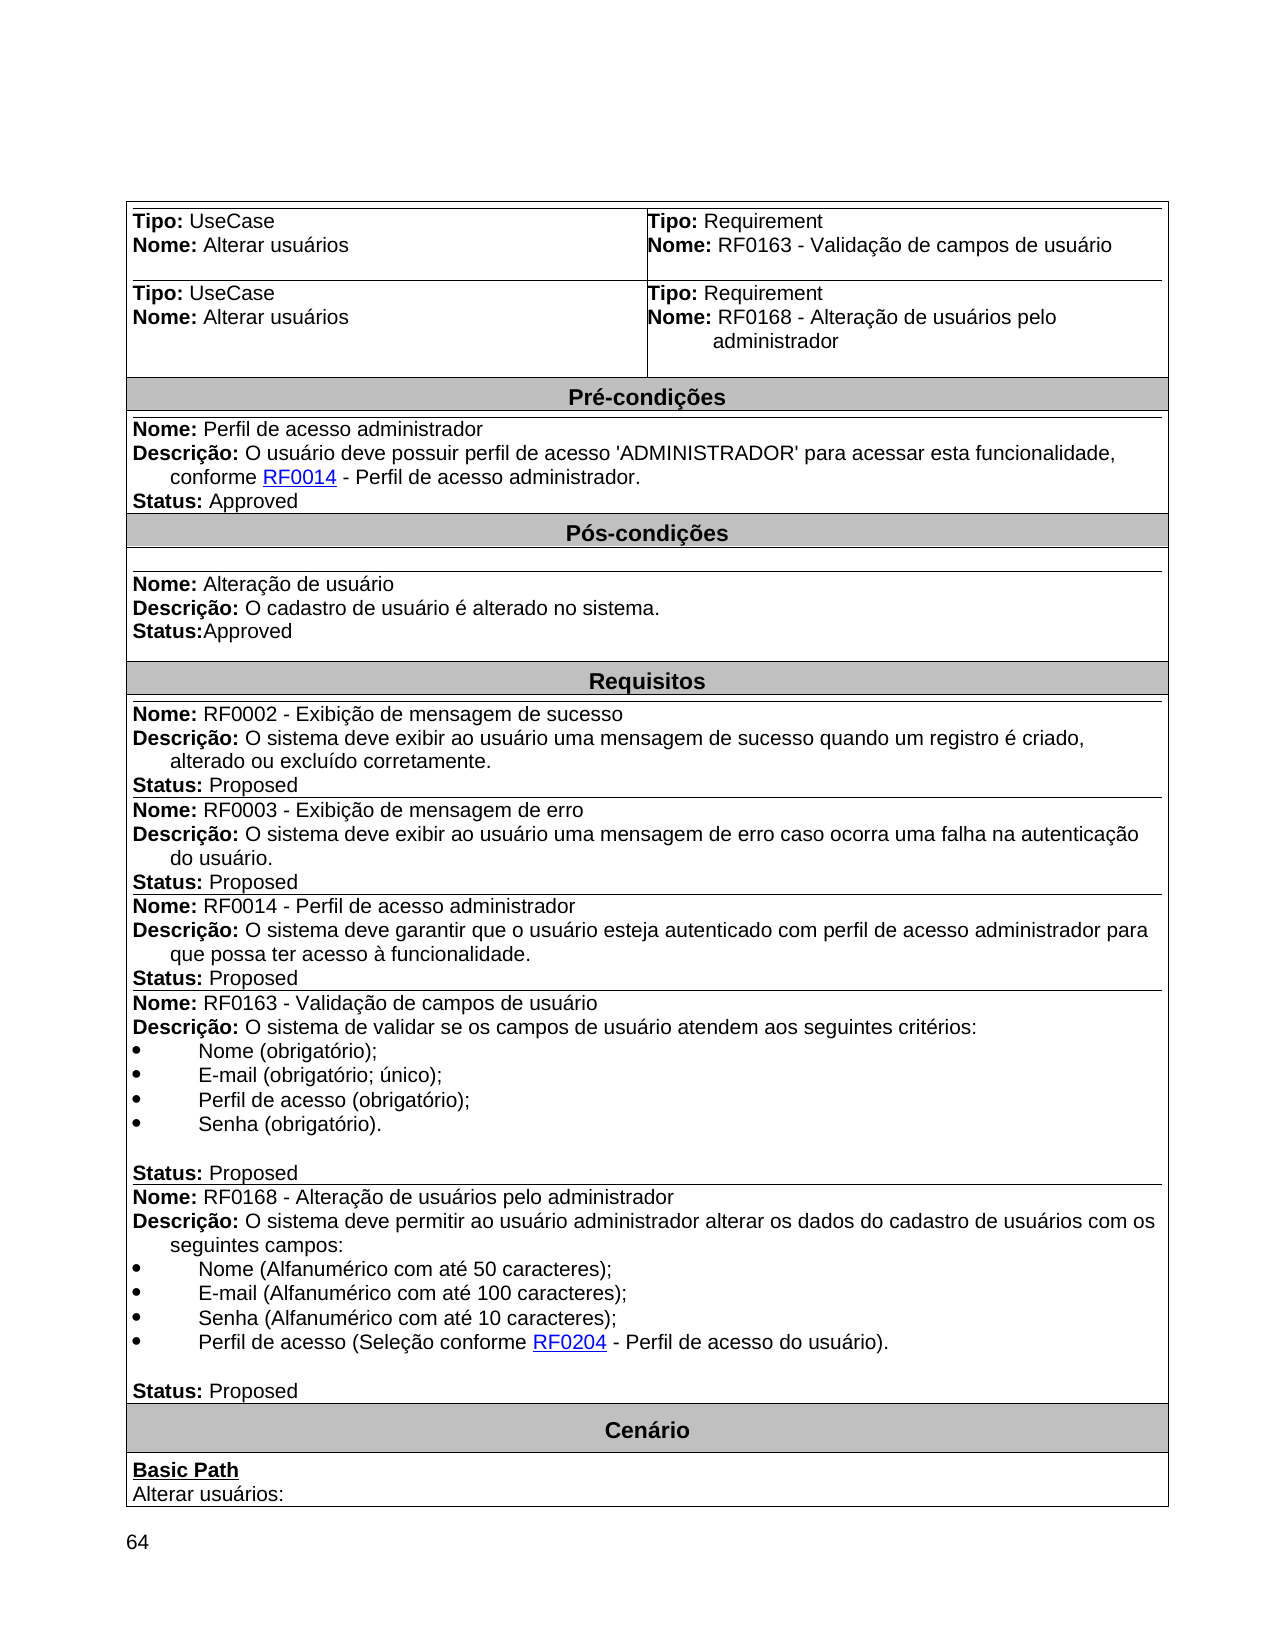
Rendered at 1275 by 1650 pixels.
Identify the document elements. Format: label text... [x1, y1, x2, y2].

table_cell [127, 202, 1168, 377]
table_header Nome: RF0002 - Exibição de mensagem de sucesso Descrição: O sistema deve exibir ao usuário uma mensagem de sucesso quando um registro é criado, alterado ou excluído corretamente. Status: Proposed [133, 702, 1162, 797]
table_cell Requisitos [127, 662, 1168, 694]
table_cell Nome: RF0163 - Validação de campos de usuário Descrição: O sistema de validar se os campos de usuário atendem aos seguintes critérios: Nome (obrigatório); E-mail (obrigatório; único); Perfil de acesso (obrigatório); Senha (obrigatório). Status: Proposed [133, 991, 1162, 1184]
table_cell Nome: RF0003 - Exibição de mensagem de erro Descrição: O sistema deve exibir ao usuário uma mensagem de erro caso ocorra uma falha na autenticação do usuário. Status: Proposed [133, 798, 1162, 894]
table_cell Tipo: UseCase Nome: Alterar usuários [133, 281, 647, 377]
table_cell [127, 548, 1168, 661]
table_header Nome: Perfil de acesso administrador Descrição: O usuário deve possuir perfil de acesso 'ADMINISTRADOR' para acessar esta funcionalidade, conforme RF0014 - Perfil de acesso administrador. Status: Approved [133, 418, 1162, 513]
table_header Nome: Alteração de usuário Descrição: O cadastro de usuário é alterado no sistema. Status:Approved [133, 572, 1162, 643]
table_cell Tipo: UseCase Nome: Alterar usuários [133, 209, 647, 280]
table_cell [127, 411, 1168, 513]
table_cell Tipo: Requirement Nome: RF0163 - Validação de campos de usuário [648, 209, 1162, 280]
table_cell Basic Path Alterar usuários: [127, 1453, 1168, 1506]
table_cell Tipo: Requirement Nome: RF0168 - Alteração de usuários pelo administrador [648, 281, 1162, 377]
table_cell [127, 695, 1168, 1403]
table_cell Pré-condições [127, 378, 1168, 410]
table_cell Pós-condições [127, 514, 1168, 546]
table_cell Nome: RF0014 - Perfil de acesso administrador Descrição: O sistema deve garantir que o usuário esteja autenticado com perfil de acesso administrador para que possa ter acesso à funcionalidade. Status: Proposed [133, 895, 1162, 990]
table_cell Nome: RF0168 - Alteração de usuários pelo administrador Descrição: O sistema deve permitir ao usuário administrador alterar os dados do cadastro de usuários com os seguintes campos: Nome (Alfanumérico com até 50 caracteres); E-mail (Alfanumérico com até 100 caracteres); Senha (Alfanumérico com até 10 caracteres); Perfil de acesso (Seleção conforme RF0204 - Perfil de acesso do usuário). Status: Proposed [133, 1185, 1162, 1402]
table_cell Cenário [127, 1404, 1168, 1452]
